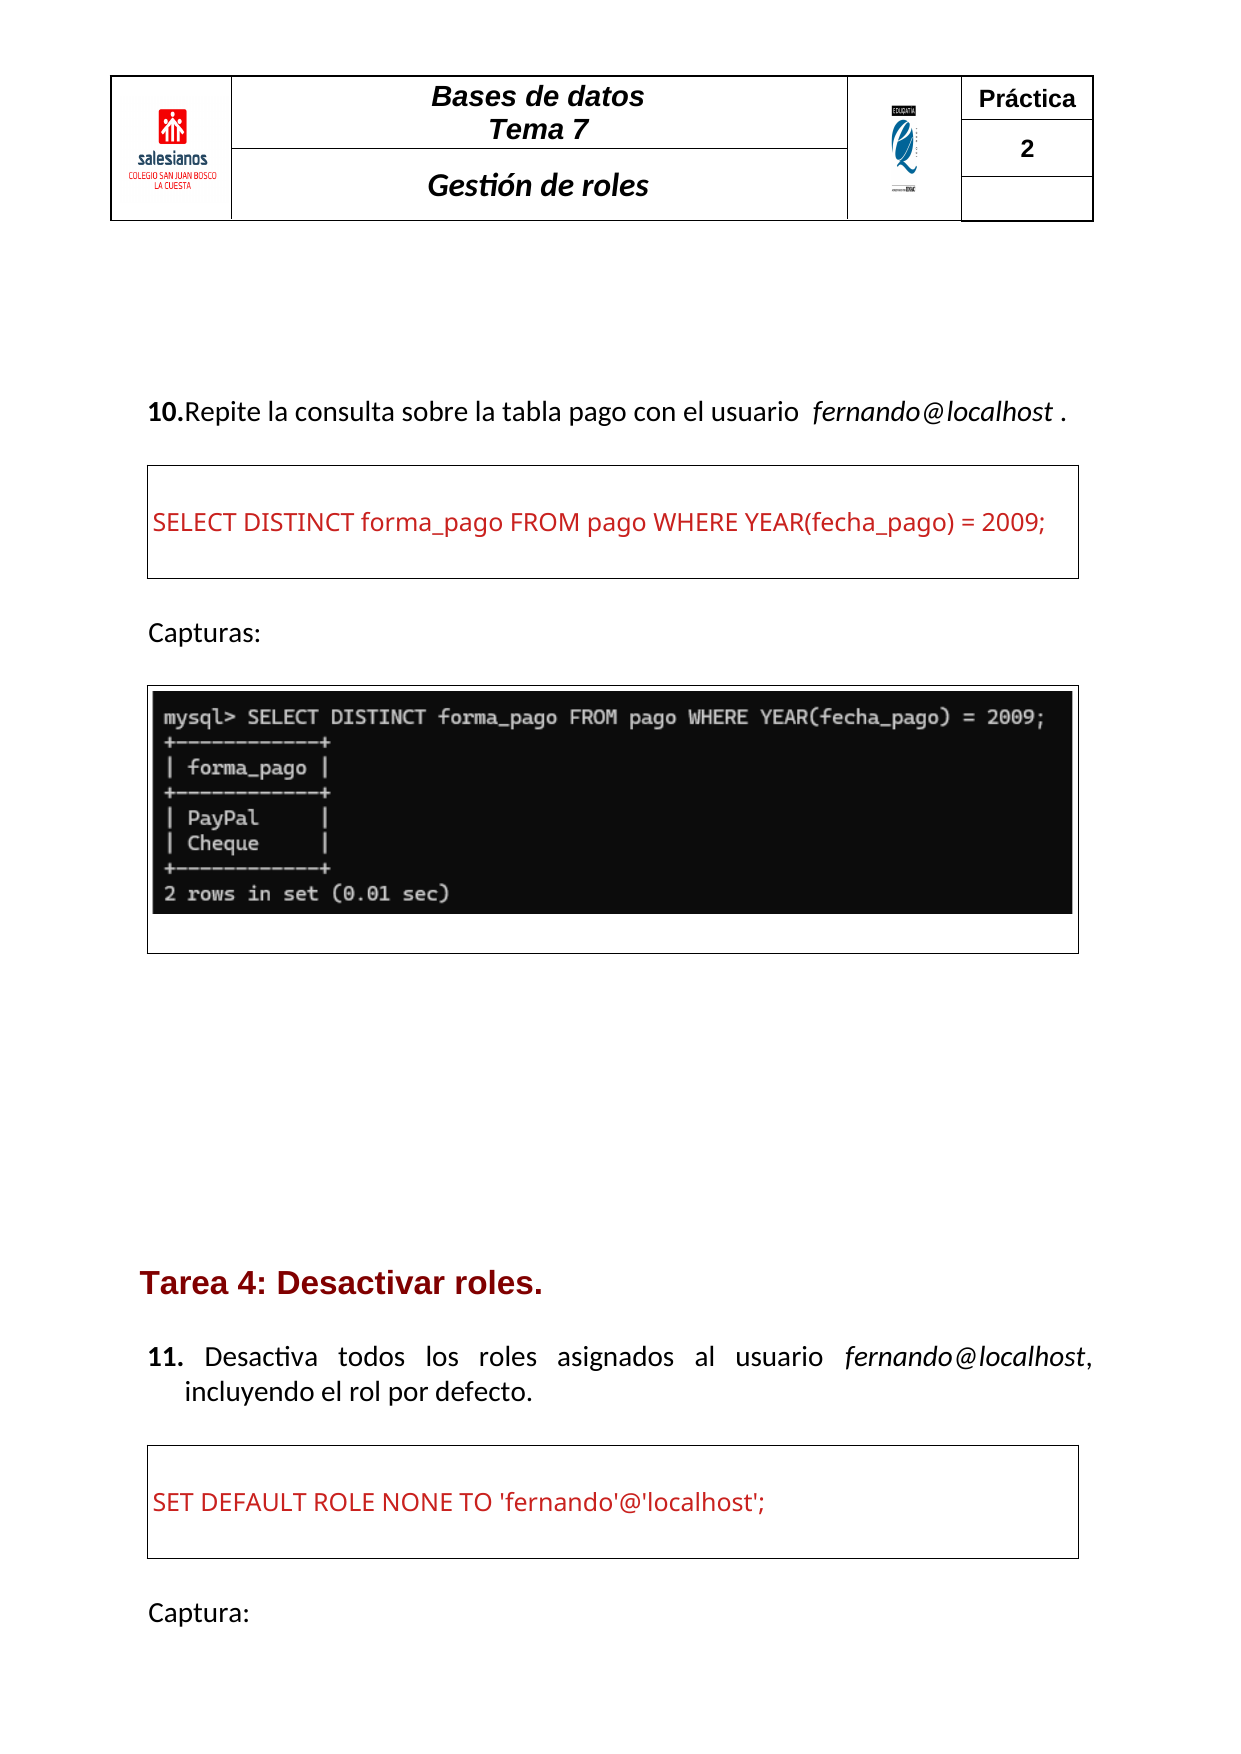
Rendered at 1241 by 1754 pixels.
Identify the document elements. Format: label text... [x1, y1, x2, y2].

table_header [148, 914, 1078, 953]
list Desactiva todos los roles asignados al usuario fernando@localhost, incluyendo el rol por defecto. [147, 1338, 1093, 1409]
table_header [148, 686, 1078, 913]
picture [891, 105, 918, 192]
picture [119, 96, 229, 203]
table_header SET DEFAULT ROLE NONE TO 'fernando'@'localhost'; [148, 1446, 1078, 1558]
picture [152, 691, 1073, 914]
list Repite la consulta sobre la tabla pago con el usuario fernando@localhost . [147, 393, 1093, 429]
text Captura: [148, 1594, 1093, 1629]
table_header SELECT DISTINCT forma_pago FROM pago WHERE YEAR(fecha_pago) = 2009; [148, 466, 1078, 578]
text Capturas: [148, 614, 1093, 650]
subtitle Tarea 4: Desactivar roles. [139, 1263, 1093, 1302]
